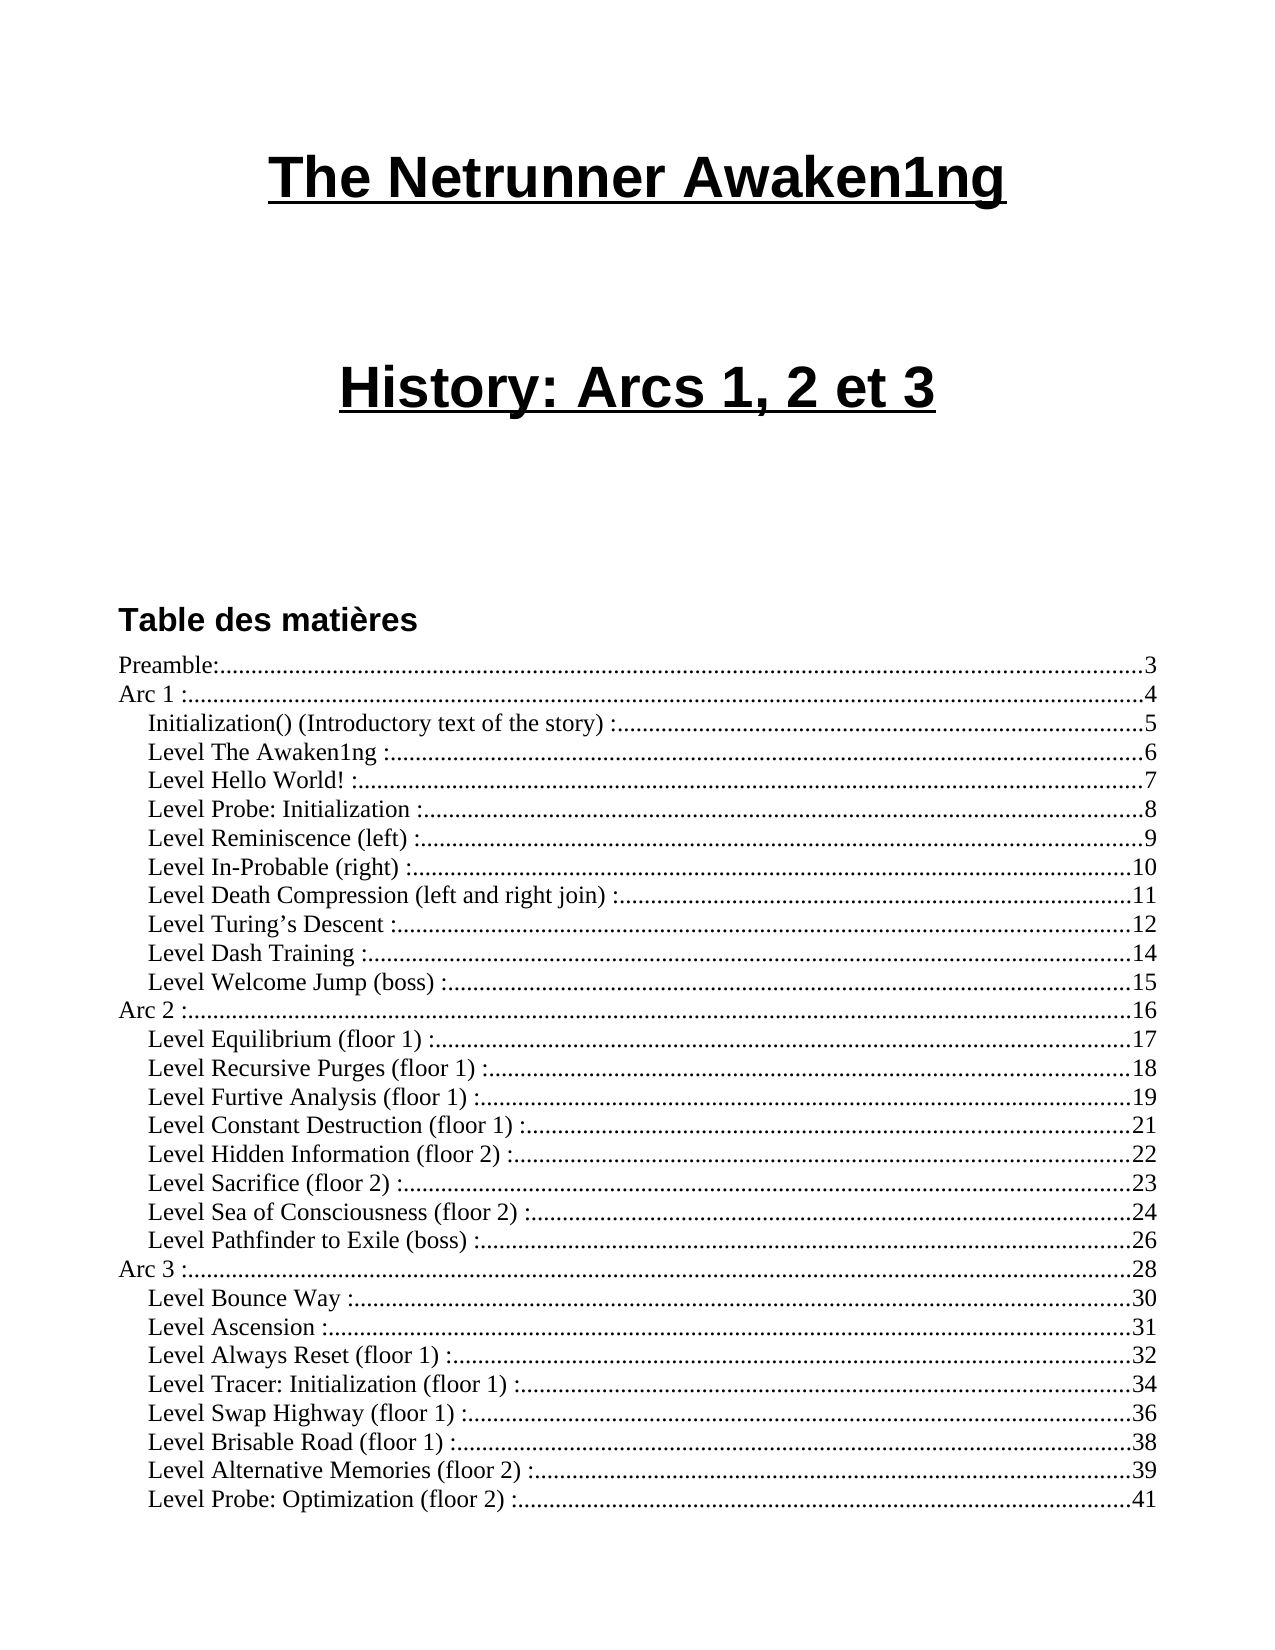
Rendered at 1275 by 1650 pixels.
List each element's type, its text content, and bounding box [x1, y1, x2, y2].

text Level Furtive Analysis (floor 1) : 19 [148, 1082, 1157, 1111]
text Level Brisable Road (floor 1) : 38 [148, 1427, 1157, 1456]
text Level Equilibrium (floor 1) : 17 [148, 1024, 1157, 1053]
text Initialization() (Introductory text of the story) : 5 [148, 708, 1157, 737]
text Level Probe: Initialization : 8 [148, 794, 1157, 823]
text Arc 1 : 4 [118, 679, 1157, 708]
text Level Ascension : 31 [148, 1312, 1157, 1341]
text Level Death Compression (left and right join) : 11 [148, 881, 1157, 909]
text Level Hidden Information (floor 2) : 22 [148, 1139, 1157, 1168]
text Level Bounce Way : 30 [148, 1283, 1157, 1312]
text Level Hello World! : 7 [148, 766, 1157, 794]
text Level Swap Highway (floor 1) : 36 [148, 1398, 1157, 1427]
text Level Recursive Purges (floor 1) : 18 [148, 1053, 1157, 1082]
text Level Always Reset (floor 1) : 32 [148, 1341, 1157, 1369]
text Level In-Probable (right) : 10 [148, 852, 1157, 881]
text Level Sacrifice (floor 2) : 23 [148, 1168, 1157, 1197]
text Level Pathfinder to Exile (boss) : 26 [148, 1226, 1157, 1254]
text Level Reminiscence (left) : 9 [148, 823, 1157, 852]
text Preamble: 3 [118, 651, 1157, 679]
text Arc 2 : 16 [118, 996, 1157, 1024]
text Level The Awaken1ng : 6 [148, 737, 1157, 766]
text Level Constant Destruction (floor 1) : 21 [148, 1111, 1157, 1139]
text Level Welcome Jump (boss) : 15 [148, 967, 1157, 996]
text Level Alternative Memories (floor 2) : 39 [148, 1456, 1157, 1484]
text Level Tracer: Initialization (floor 1) : 34 [148, 1369, 1157, 1398]
title History: Arcs 1, 2 et 3 [118, 352, 1157, 419]
text Level Probe: Optimization (floor 2) : 41 [148, 1484, 1157, 1513]
text Level Turing’s Descent : 12 [148, 909, 1157, 938]
text Arc 3 : 28 [118, 1254, 1157, 1283]
text Level Dash Training : 14 [148, 938, 1157, 967]
title The Netrunner Awaken1ng [118, 143, 1157, 210]
subtitle Table des matières [118, 600, 1157, 638]
text Level Sea of Consciousness (floor 2) : 24 [148, 1197, 1157, 1226]
